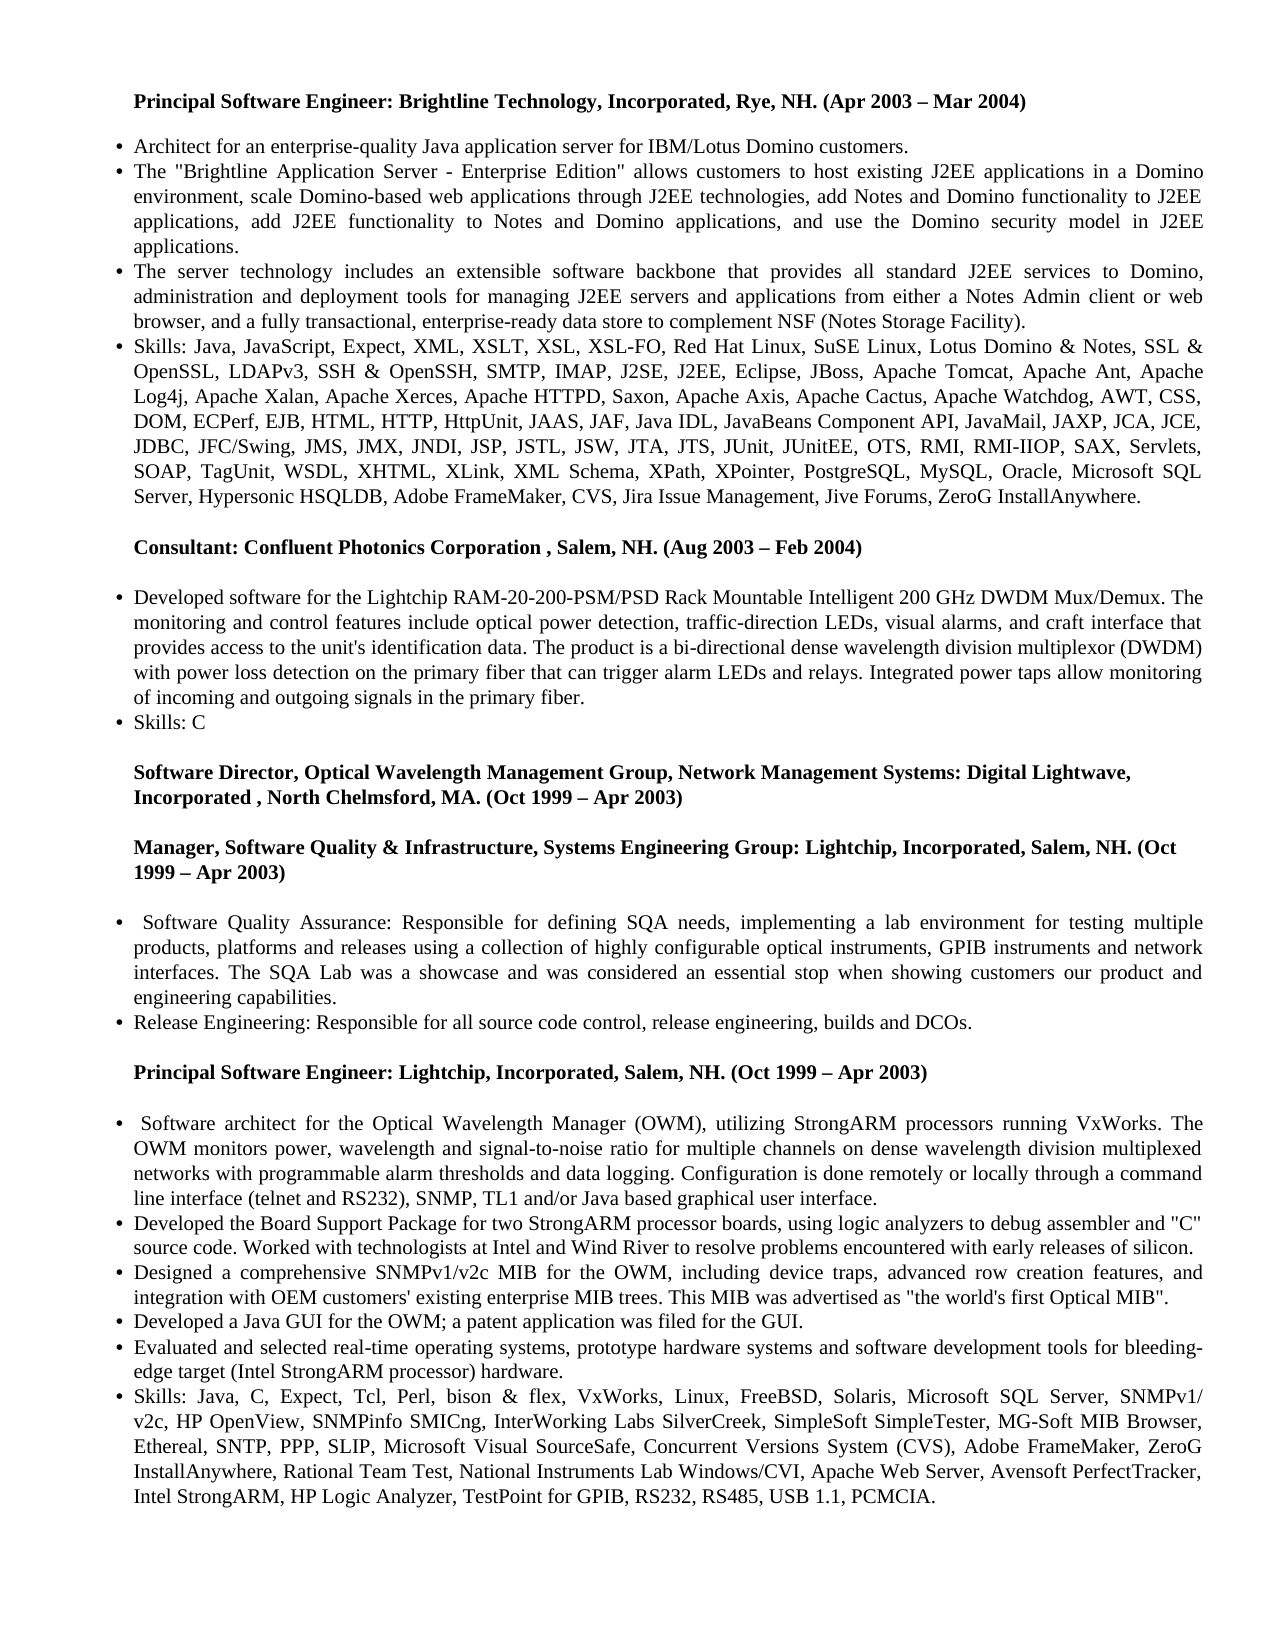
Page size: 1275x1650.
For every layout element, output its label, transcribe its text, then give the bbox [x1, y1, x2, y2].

text • Architect for an enterprise-quality Java application server for IBM/Lotus Domino customers. [116, 134, 1212, 158]
text Consultant: Confluent Photonics Corporation , Salem, NH. (Aug 2003 – Feb 2004) [133, 534, 1212, 559]
text • Evaluated and selected real-time operating systems, prototype hardware systems and software development tools for bleeding- edge target (Intel StrongARM processor) hardware. [116, 1334, 1203, 1383]
text • The "Brightline Application Server - Enterprise Edition" allows customers to host existing J2EE applications in a Domino environment, scale Domino-based web applications through J2EE technologies, add Notes and Domino functionality to J2EE applications, add J2EE functionality to Notes and Domino applications, and use the Domino security model in J2EE applications. [116, 159, 1204, 258]
text Principal Software Engineer: Lightchip, Incorporated, Salem, NH. (Oct 1999 – Apr 2003) [133, 1060, 1212, 1084]
text • Software Quality Assurance: Responsible for defining SQA needs, implementing a lab environment for testing multiple products, platforms and releases using a collection of highly configurable optical instruments, GPIB instruments and network interfaces. The SQA Lab was a showcase and was considered an essential stop when showing customers our product and engineering capabilities. [116, 910, 1204, 1009]
text Principal Software Engineer: Brightline Technology, Incorporated, Rye, NH. (Apr 2003 – Mar 2004) [133, 89, 1212, 113]
text Software Director, Optical Wavelength Management Group, Network Management Systems: Digital Lightwave, Incorporated , North Chelmsford, MA. (Oct 1999 – Apr 2003) [133, 760, 1135, 809]
text • The server technology includes an extensible software backbone that provides all standard J2EE services to Domino, administration and deployment tools for managing J2EE servers and applications from either a Notes Admin client or web browser, and a fully transactional, enterprise-ready data store to complement NSF (Notes Storage Facility). [116, 259, 1204, 333]
text • Release Engineering: Responsible for all source code control, release engineering, builds and DCOs. [116, 1010, 1212, 1034]
text Manager, Software Quality & Infrastructure, Systems Engineering Group: Lightchip, Incorporated, Salem, NH. (Oct [133, 835, 1212, 859]
text • Skills: Java, JavaScript, Expect, XML, XSLT, XSL, XSL-FO, Red Hat Linux, SuSE Linux, Lotus Domino & Notes, SSL & OpenSSL, LDAPv3, SSH & OpenSSH, SMTP, IMAP, J2SE, J2EE, Eclipse, JBoss, Apache Tomcat, Apache Ant, Apache Log4j, Apache Xalan, Apache Xerces, Apache HTTPD, Saxon, Apache Axis, Apache Cactus, Apache Watchdog, AWT, CSS, DOM, ECPerf, EJB, HTML, HTTP, HttpUnit, JAAS, JAF, Java IDL, JavaBeans Component API, JavaMail, JAXP, JCA, JCE, JDBC, JFC/Swing, JMS, JMX, JNDI, JSP, JSTL, JSW, JTA, JTS, JUnit, JUnitEE, OTS, RMI, RMI-IIOP, SAX, Servlets, SOAP, TagUnit, WSDL, XHTML, XLink, XML Schema, XPath, XPointer, PostgreSQL, MySQL, Oracle, Microsoft SQL Server, Hypersonic HSQLDB, Adobe FrameMaker, CVS, Jira Issue Management, Jive Forums, ZeroG InstallAnywhere. [116, 334, 1204, 508]
text • Skills: C [116, 710, 1212, 734]
text • Software architect for the Optical Wavelength Manager (OWM), utilizing StrongARM processors running VxWorks. The OWM monitors power, wavelength and signal-to-noise ratio for multiple channels on dense wavelength division multiplexed networks with programmable alarm thresholds and data logging. Configuration is done remotely or locally through a command line interface (telnet and RS232), SNMP, TL1 and/or Java based graphical user interface. [116, 1110, 1204, 1209]
text 1999 – Apr 2003) [133, 860, 1212, 884]
text • Developed the Board Support Package for two StrongARM processor boards, using logic analyzers to debug assembler and "C" source code. Worked with technologists at Intel and Wind River to resolve problems encountered with early releases of silicon. [116, 1211, 1203, 1259]
text • Skills: Java, C, Expect, Tcl, Perl, bison & flex, VxWorks, Linux, FreeBSD, Solaris, Microsoft SQL Server, SNMPv1/ v2c, HP OpenView, SNMPinfo SMICng, InterWorking Labs SilverCreek, SimpleSoft SimpleTester, MG-Soft MIB Browser, Ethereal, SNTP, PPP, SLIP, Microsoft Visual SourceSafe, Concurrent Versions System (CVS), Adobe FrameMaker, ZeroG InstallAnywhere, Rational Team Test, National Instruments Lab Windows/CVI, Apache Web Server, Avensoft PerfectTracker, Intel StrongARM, HP Logic Analyzer, TestPoint for GPIB, RS232, RS485, USB 1.1, PCMCIA. [116, 1384, 1203, 1508]
text • Developed a Java GUI for the OWM; a patent application was filed for the GUI. [116, 1309, 1212, 1333]
text • Developed software for the Lightchip RAM-20-200-PSM/PSD Rack Mountable Intelligent 200 GHz DWDM Mux/Demux. The monitoring and control features include optical power detection, traffic-direction LEDs, visual alarms, and craft interface that provides access to the unit's identification data. The product is a bi-directional dense wavelength division multiplexor (DWDM) with power loss detection on the primary fiber that can trigger alarm LEDs and relays. Integrated power taps allow monitoring of incoming and outgoing signals in the primary fiber. [116, 585, 1204, 709]
text • Designed a comprehensive SNMPv1/v2c MIB for the OWM, including device traps, advanced row creation features, and integration with OEM customers' existing enterprise MIB trees. This MIB was advertised as "the world's first Optical MIB". [116, 1260, 1203, 1309]
